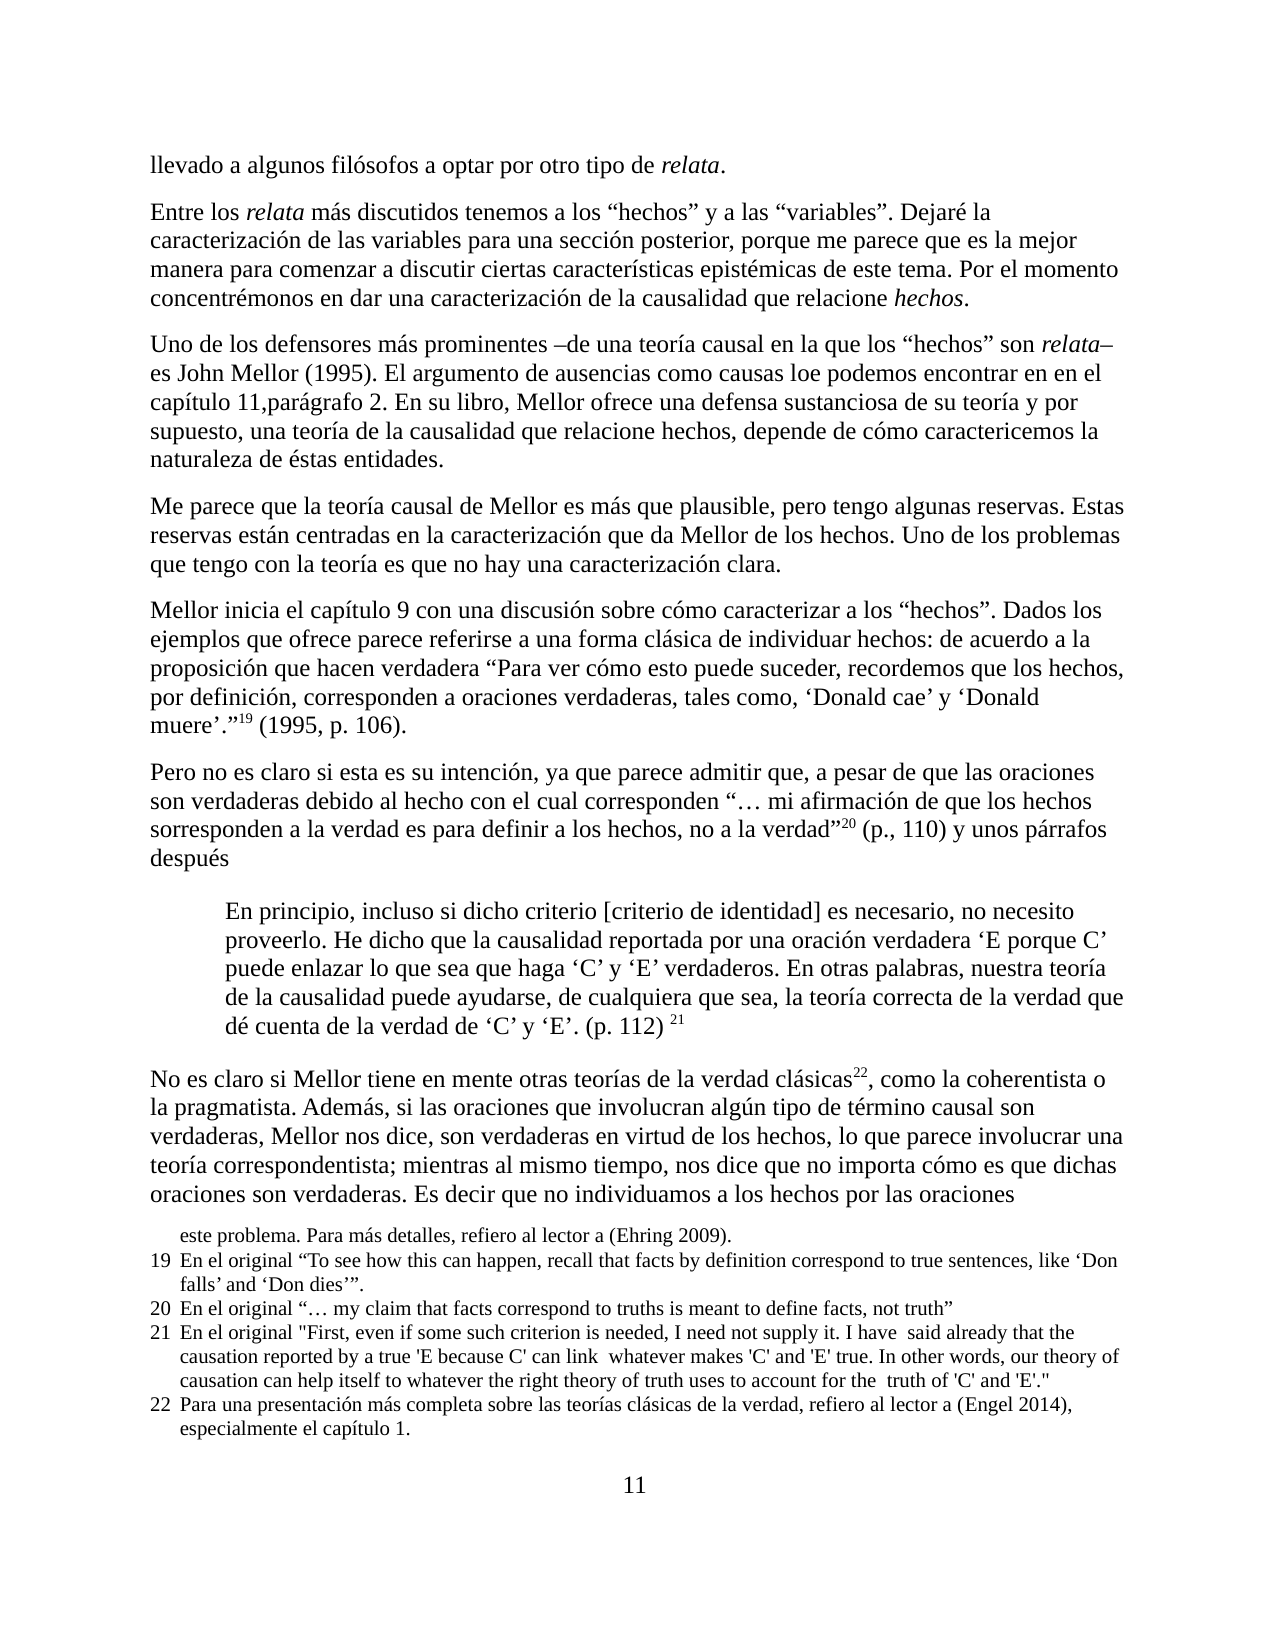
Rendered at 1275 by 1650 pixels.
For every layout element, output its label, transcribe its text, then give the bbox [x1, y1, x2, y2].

text Mellor inicia el capítulo 9 con una discusión sobre cómo caracterizar a los “hechos”. Dados los ejemplos que ofrece parece referirse a una forma clásica de individuar hechos: de acuerdo a la proposición que hacen verdadera “Para ver cómo esto puede suceder, recordemos que los hechos, por definición, corresponden a oraciones verdaderas, tales como, ‘Donald cae’ y ‘Donald muere’.” (1995, p. 106). [150, 595, 1125, 739]
text Para una presentación más completa sobre las teorías clásicas de la verdad, refiero al lector a (Engel 2014), especialmente el capítulo 1. [150, 1392, 1125, 1440]
text En el original “To see how this can happen, recall that facts by definition correspond to true sentences, like ‘Don falls’ and ‘Don dies’”. [150, 1247, 1125, 1296]
text No es claro si Mellor tiene en mente otras teorías de la verdad clásicas, como la coherentista o la pragmatista. Además, si las oraciones que involucran algún tipo de término causal son verdaderas, Mellor nos dice, son verdaderas en virtud de los hechos, lo que parece involucrar una teoría correspondentista; mientras al mismo tiempo, nos dice que no importa cómo es que dichas oraciones son verdaderas. Es decir que no individuamos a los hechos por las oraciones [150, 1064, 1125, 1207]
text Entre los relata más discutidos tenemos a los “hechos” y a las “variables”. Dejaré la caracterización de las variables para una sección posterior, porque me parece que es la mejor manera para comenzar a discutir ciertas características epistémicas de este tema. Por el momento concentrémonos en dar una caracterización de la causalidad que relacione hechos. [150, 197, 1125, 312]
text Uno de los defensores más prominentes –de una teoría causal en la que los “hechos” son relata– es John Mellor (1995). El argumento de ausencias como causas loe podemos encontrar en en el capítulo 11,parágrafo 2. En su libro, Mellor ofrece una defensa sustanciosa de su teoría y por supuesto, una teoría de la causalidad que relacione hechos, depende de cómo caractericemos la naturaleza de éstas entidades. [150, 329, 1125, 473]
text llevado a algunos filósofos a optar por otro tipo de relata. [150, 150, 1125, 179]
text En el original “… my claim that facts correspond to truths is meant to define facts, not truth” [150, 1296, 1125, 1320]
text este problema. Para más detalles, refiero al lector a (Ehring 2009). [150, 1223, 1125, 1247]
text Me parece que la teoría causal de Mellor es más que plausible, pero tengo algunas reservas. Estas reservas están centradas en la caracterización que da Mellor de los hechos. Uno de los problemas que tengo con la teoría es que no hay una caracterización clara. [150, 491, 1125, 577]
text En el original "First, even if some such criterion is needed, I need not supply it. I have said already that the causation reported by a true 'E because C' can link whatever makes 'C' and 'E' true. In other words, our theory of causation can help itself to whatever the right theory of truth uses to account for the truth of 'C' and 'E'." [150, 1320, 1125, 1392]
text Pero no es claro si esta es su intención, ya que parece admitir que, a pesar de que las oraciones son verdaderas debido al hecho con el cual corresponden “… mi afirmación de que los hechos sorresponden a la verdad es para definir a los hechos, no a la verdad” (p., 110) y unos párrafos después [150, 757, 1125, 872]
text En principio, incluso si dicho criterio [criterio de identidad] es necesario, no necesito proveerlo. He dicho que la causalidad reportada por una oración verdadera ‘E porque C’ puede enlazar lo que sea que haga ‘C’ y ‘E’ verdaderos. En otras palabras, nuestra teoría de la causalidad puede ayudarse, de cualquiera que sea, la teoría correcta de la verdad que dé cuenta de la verdad de ‘C’ y ‘E’. (p. 112) [225, 896, 1125, 1040]
